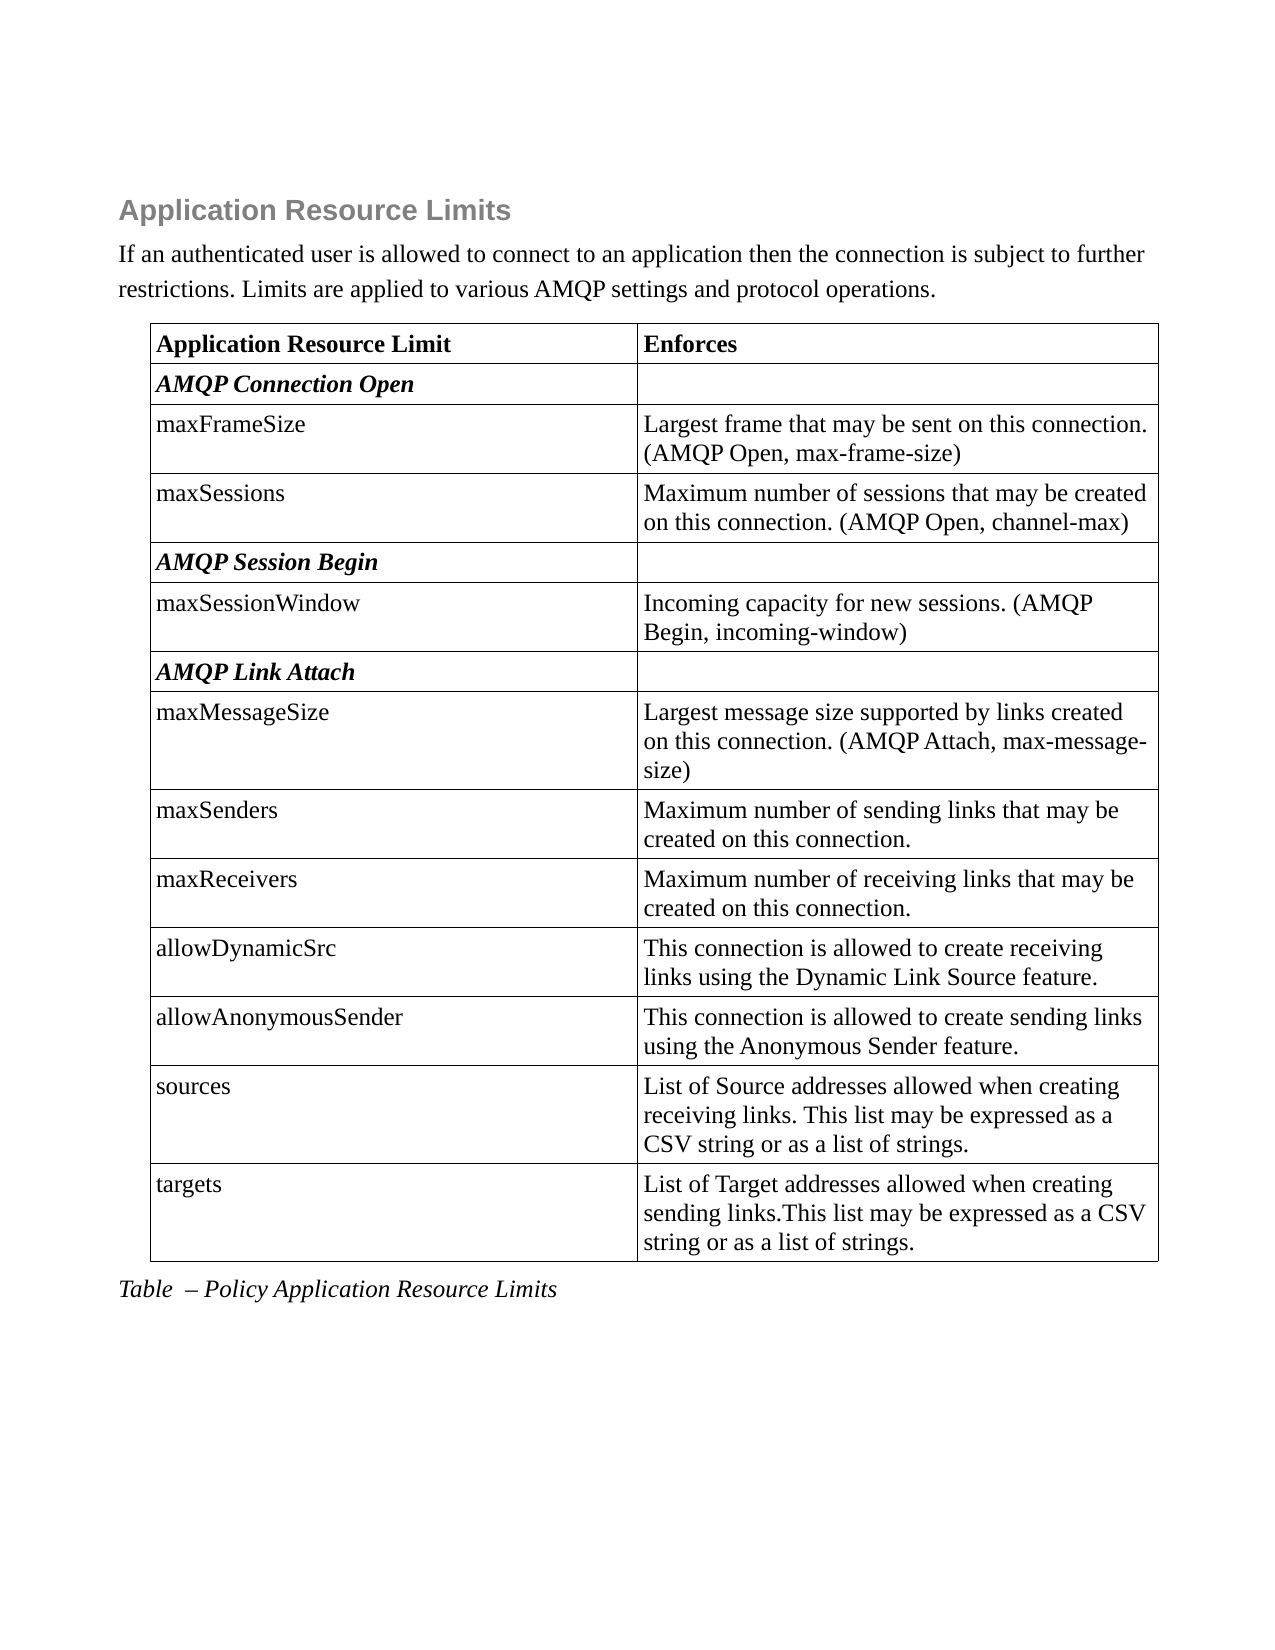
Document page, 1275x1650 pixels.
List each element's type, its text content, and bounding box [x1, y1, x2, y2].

table_cell [638, 652, 1158, 691]
table_cell allowDynamicSrc [151, 928, 637, 996]
table_cell maxSessionWindow [151, 583, 637, 651]
table_cell maxSenders [151, 790, 637, 858]
table_cell List of Target addresses allowed when creating sending links.This list may be expressed as a CSV string or as a list of strings. [638, 1164, 1158, 1261]
table_cell maxSessions [151, 474, 637, 542]
table_cell This connection is allowed to create receiving links using the Dynamic Link Source feature. [638, 928, 1158, 996]
table_cell [638, 543, 1158, 582]
table_cell This connection is allowed to create sending links using the Anonymous Sender feature. [638, 997, 1158, 1065]
table_header Enforces [638, 324, 1158, 363]
table_cell maxReceivers [151, 859, 637, 927]
table_cell AMQP Session Begin [151, 543, 637, 582]
table_cell Incoming capacity for new sessions. (AMQP Begin, incoming-window) [638, 583, 1158, 651]
table_cell Largest message size supported by links created on this connection. (AMQP Attach, max-message-size) [638, 692, 1158, 789]
table_header Application Resource Limit [151, 324, 637, 363]
table_cell Maximum number of sessions that may be created on this connection. (AMQP Open, channel-max) [638, 474, 1158, 542]
table_cell Largest frame that may be sent on this connection. (AMQP Open, max-frame-size) [638, 405, 1158, 473]
table_cell allowAnonymousSender [151, 997, 637, 1065]
table_cell Maximum number of sending links that may be created on this connection. [638, 790, 1158, 858]
table_cell targets [151, 1164, 637, 1261]
text Table – Policy Application Resource Limits [118, 1274, 1157, 1302]
table_cell AMQP Link Attach [151, 652, 637, 691]
table_cell sources [151, 1066, 637, 1163]
table_cell Maximum number of receiving links that may be created on this connection. [638, 859, 1158, 927]
table_cell [638, 364, 1158, 403]
subtitle Application Resource Limits [118, 193, 1157, 227]
text If an authenticated user is allowed to connect to an application then the connection is subject to further restrictions. Limits are applied to various AMQP settings and protocol operations. [118, 239, 1157, 303]
table_cell AMQP Connection Open [151, 364, 637, 403]
table_cell maxFrameSize [151, 405, 637, 473]
table_cell maxMessageSize [151, 692, 637, 789]
table_cell List of Source addresses allowed when creating receiving links. This list may be expressed as a CSV string or as a list of strings. [638, 1066, 1158, 1163]
